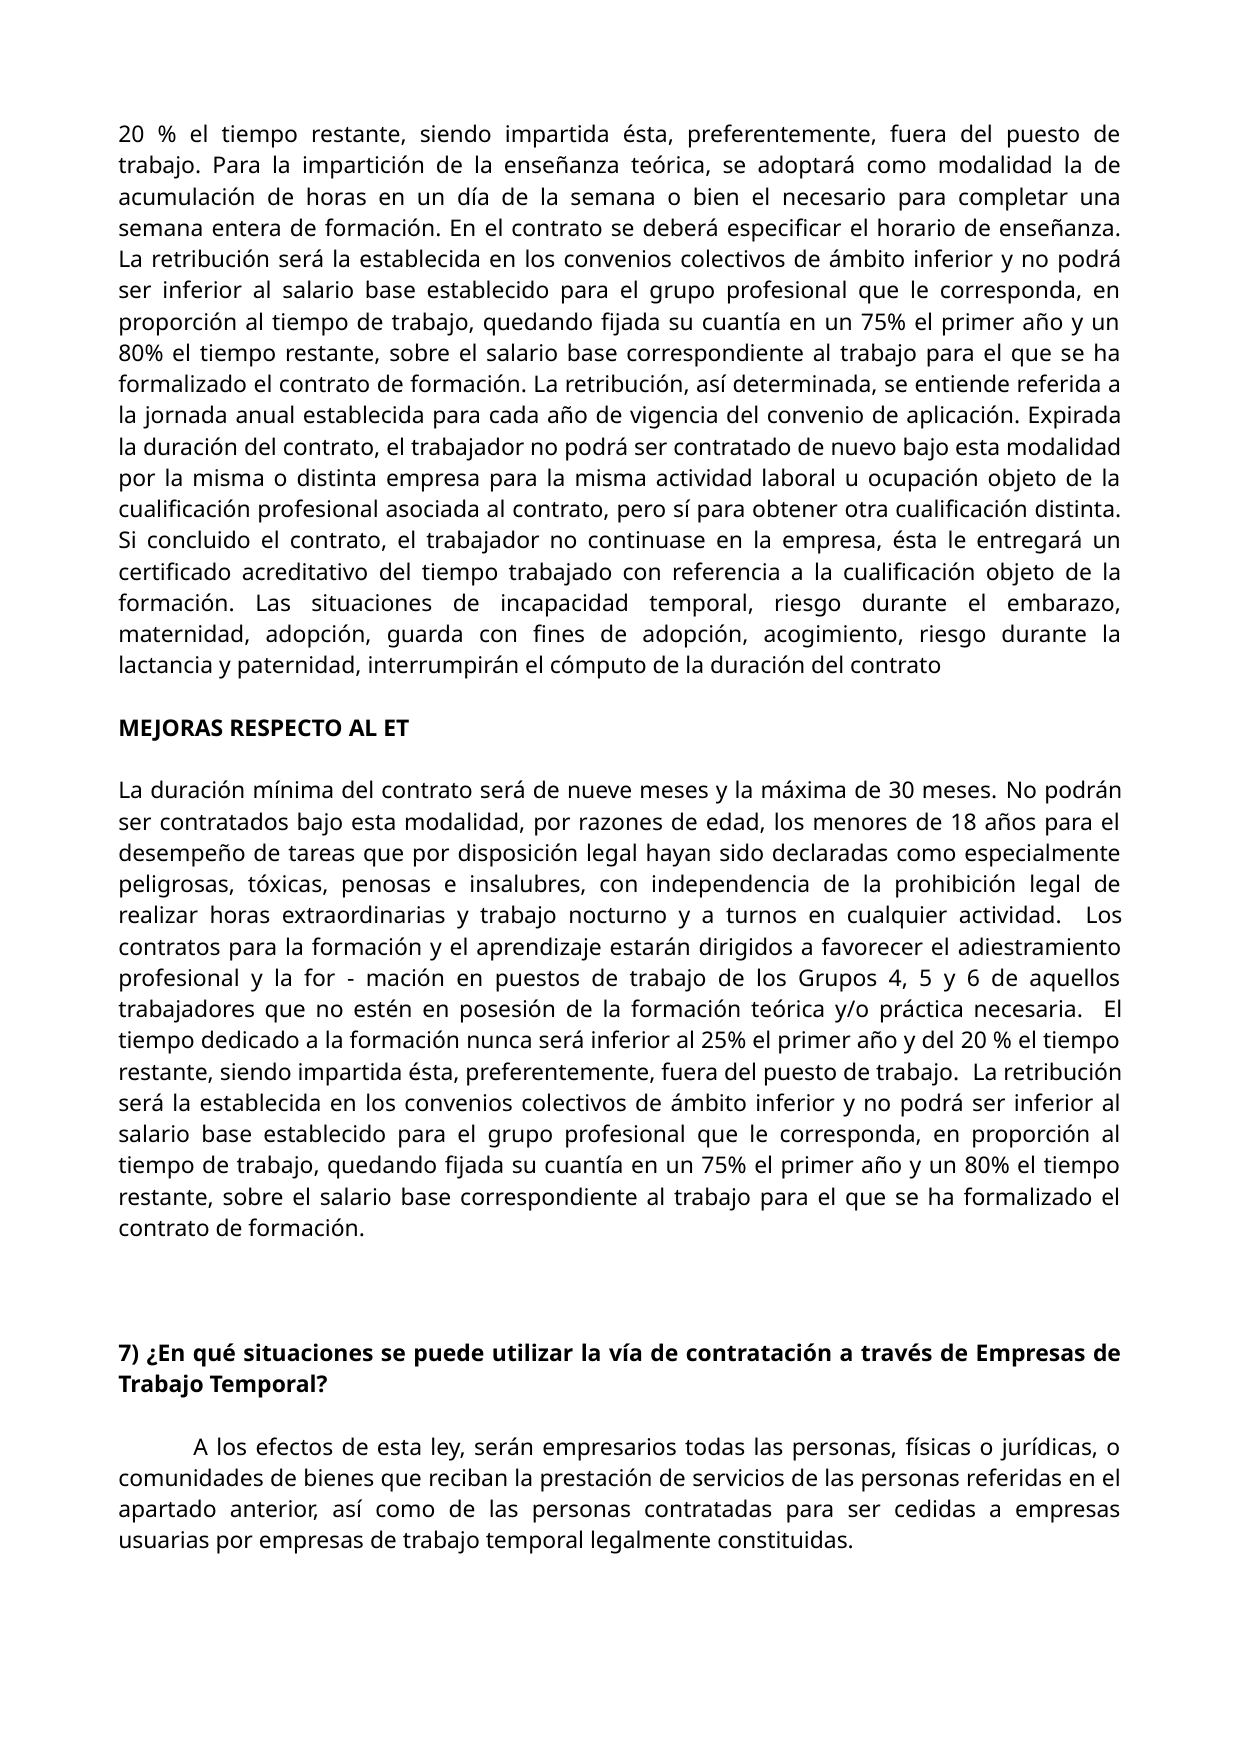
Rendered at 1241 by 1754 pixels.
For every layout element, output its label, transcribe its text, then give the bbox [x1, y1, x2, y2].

text La duración mínima del contrato será de nueve meses y la máxima de 30 meses. No podrán ser contratados bajo esta modalidad, por razones de edad, los menores de 18 años para el desempeño de tareas que por disposición legal hayan sido declaradas como especialmente peligrosas, tóxicas, penosas e insalubres, con independencia de la prohibición legal de realizar horas extraordinarias y trabajo nocturno y a turnos en cualquier actividad. Los contratos para la formación y el aprendizaje estarán dirigidos a favorecer el adiestramiento profesional y la for - mación en puestos de trabajo de los Grupos 4, 5 y 6 de aquellos trabajadores que no estén en posesión de la formación teórica y/o práctica necesaria. El tiempo dedicado a la formación nunca será inferior al 25% el primer año y del 20 % el tiempo restante, siendo impartida ésta, preferentemente, fuera del puesto de trabajo. La retribución será la establecida en los convenios colectivos de ámbito inferior y no podrá ser inferior al salario base establecido para el grupo profesional que le corresponda, en proporción al tiempo de trabajo, quedando fijada su cuantía en un 75% el primer año y un 80% el tiempo restante, sobre el salario base correspondiente al trabajo para el que se ha formalizado el contrato de formación. [118, 774, 1122, 1243]
text 7) ¿En qué situaciones se puede utilizar la vía de contratación a través de Empresas de Trabajo Temporal? [118, 1337, 1122, 1399]
text 20 % el tiempo restante, siendo impartida ésta, preferentemente, fuera del puesto de trabajo. Para la impartición de la enseñanza teórica, se adoptará como modalidad la de acumulación de horas en un día de la semana o bien el necesario para completar una semana entera de formación. En el contrato se deberá especificar el horario de enseñanza. La retribución será la establecida en los convenios colectivos de ámbito inferior y no podrá ser inferior al salario base establecido para el grupo profesional que le corresponda, en proporción al tiempo de trabajo, quedando fijada su cuantía en un 75% el primer año y un 80% el tiempo restante, sobre el salario base correspondiente al trabajo para el que se ha formalizado el contrato de formación. La retribución, así determinada, se entiende referida a la jornada anual establecida para cada año de vigencia del convenio de aplicación. Expirada la duración del contrato, el trabajador no podrá ser contratado de nuevo bajo esta modalidad por la misma o distinta empresa para la misma actividad laboral u ocupación objeto de la cualificación profesional asociada al contrato, pero sí para obtener otra cualificación distinta. Si concluido el contrato, el trabajador no continuase en la empresa, ésta le entregará un certificado acreditativo del tiempo trabajado con referencia a la cualificación objeto de la formación. Las situaciones de incapacidad temporal, riesgo durante el embarazo, maternidad, adopción, guarda con fines de adopción, acogimiento, riesgo durante la lactancia y paternidad, interrumpirán el cómputo de la duración del contrato [118, 118, 1122, 681]
text A los efectos de esta ley, serán empresarios todas las personas, físicas o jurídicas, o comunidades de bienes que reciban la prestación de servicios de las personas referidas en el apartado anterior, así como de las personas contratadas para ser cedidas a empresas usuarias por empresas de trabajo temporal legalmente constituidas. [118, 1431, 1122, 1556]
text MEJORAS RESPECTO AL ET [118, 712, 1122, 743]
